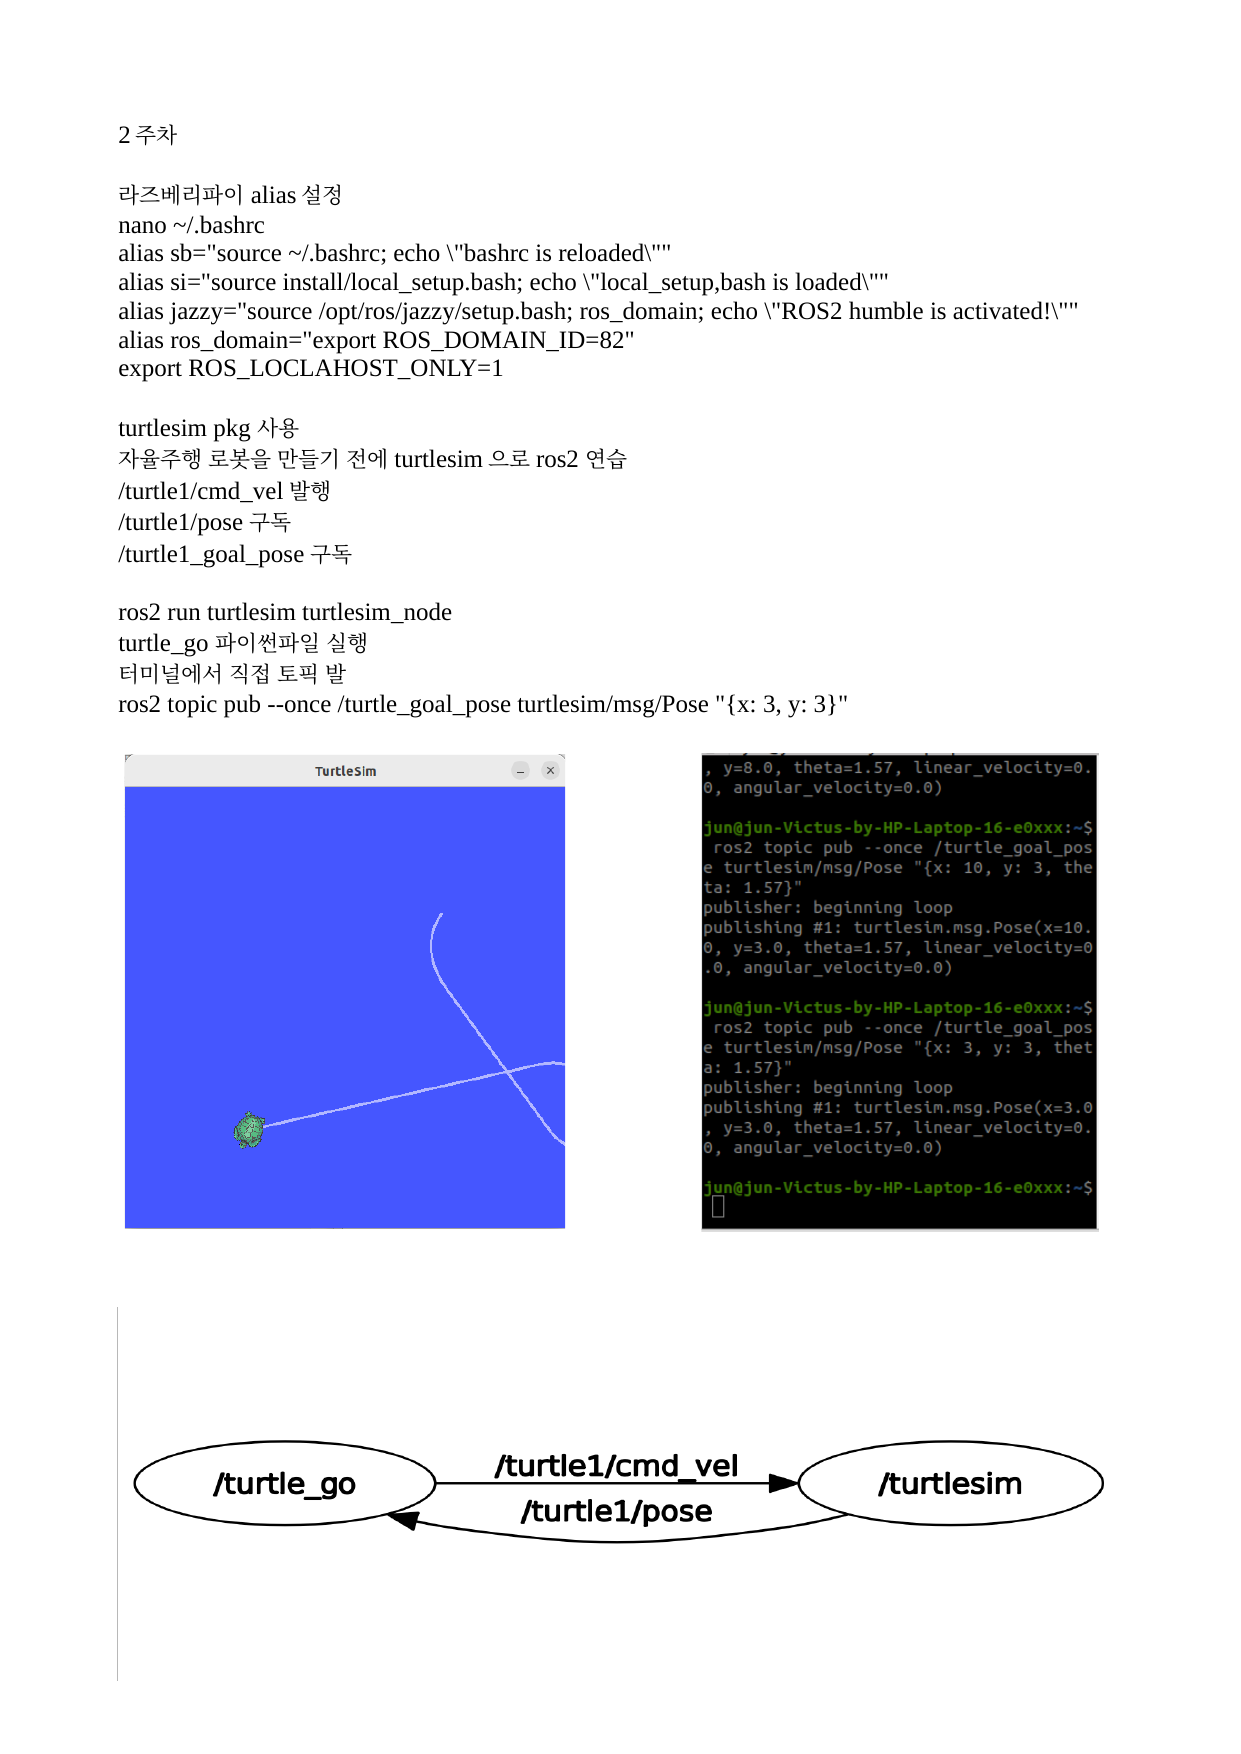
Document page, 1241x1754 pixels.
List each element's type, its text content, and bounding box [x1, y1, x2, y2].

text /turtle1/cmd_vel 발행 [118, 474, 1122, 505]
text ros2 run turtlesim turtlesim_node [118, 597, 1122, 626]
text 터미널에서 직접 토픽 발 [118, 657, 1122, 689]
text /turtle1_goal_pose 구독 [118, 537, 1122, 568]
text turtlesim pkg 사용 [118, 411, 1122, 442]
picture [117, 1307, 1121, 1681]
picture [701, 753, 1099, 1232]
picture [124, 754, 566, 1229]
text alias si="source install/local_setup.bash; echo \"local_setup,bash is loaded\"" [118, 267, 1122, 296]
text nano ~/.bashrc [118, 210, 1122, 238]
text 자율주행 로봇을 만들기 전에 turtlesim으로 ros2 연습 [118, 442, 1122, 474]
text export ROS_LOCLAHOST_ONLY=1 [118, 353, 1122, 382]
text alias jazzy="source /opt/ros/jazzy/setup.bash; ros_domain; echo \"ROS2 humble is activated!\"" [118, 296, 1122, 325]
text 2주차 [118, 118, 1122, 149]
text 라즈베리파이 alias설정 [118, 178, 1122, 210]
text alias sb="source ~/.bashrc; echo \"bashrc is reloaded\"" [118, 238, 1122, 267]
text /turtle1/pose 구독 [118, 505, 1122, 537]
text turtle_go 파이썬파일 실행 [118, 626, 1122, 657]
text alias ros_domain="export ROS_DOMAIN_ID=82" [118, 325, 1122, 353]
text ros2 topic pub --once /turtle_goal_pose turtlesim/msg/Pose "{x: 3, y: 3}" [118, 689, 1122, 717]
